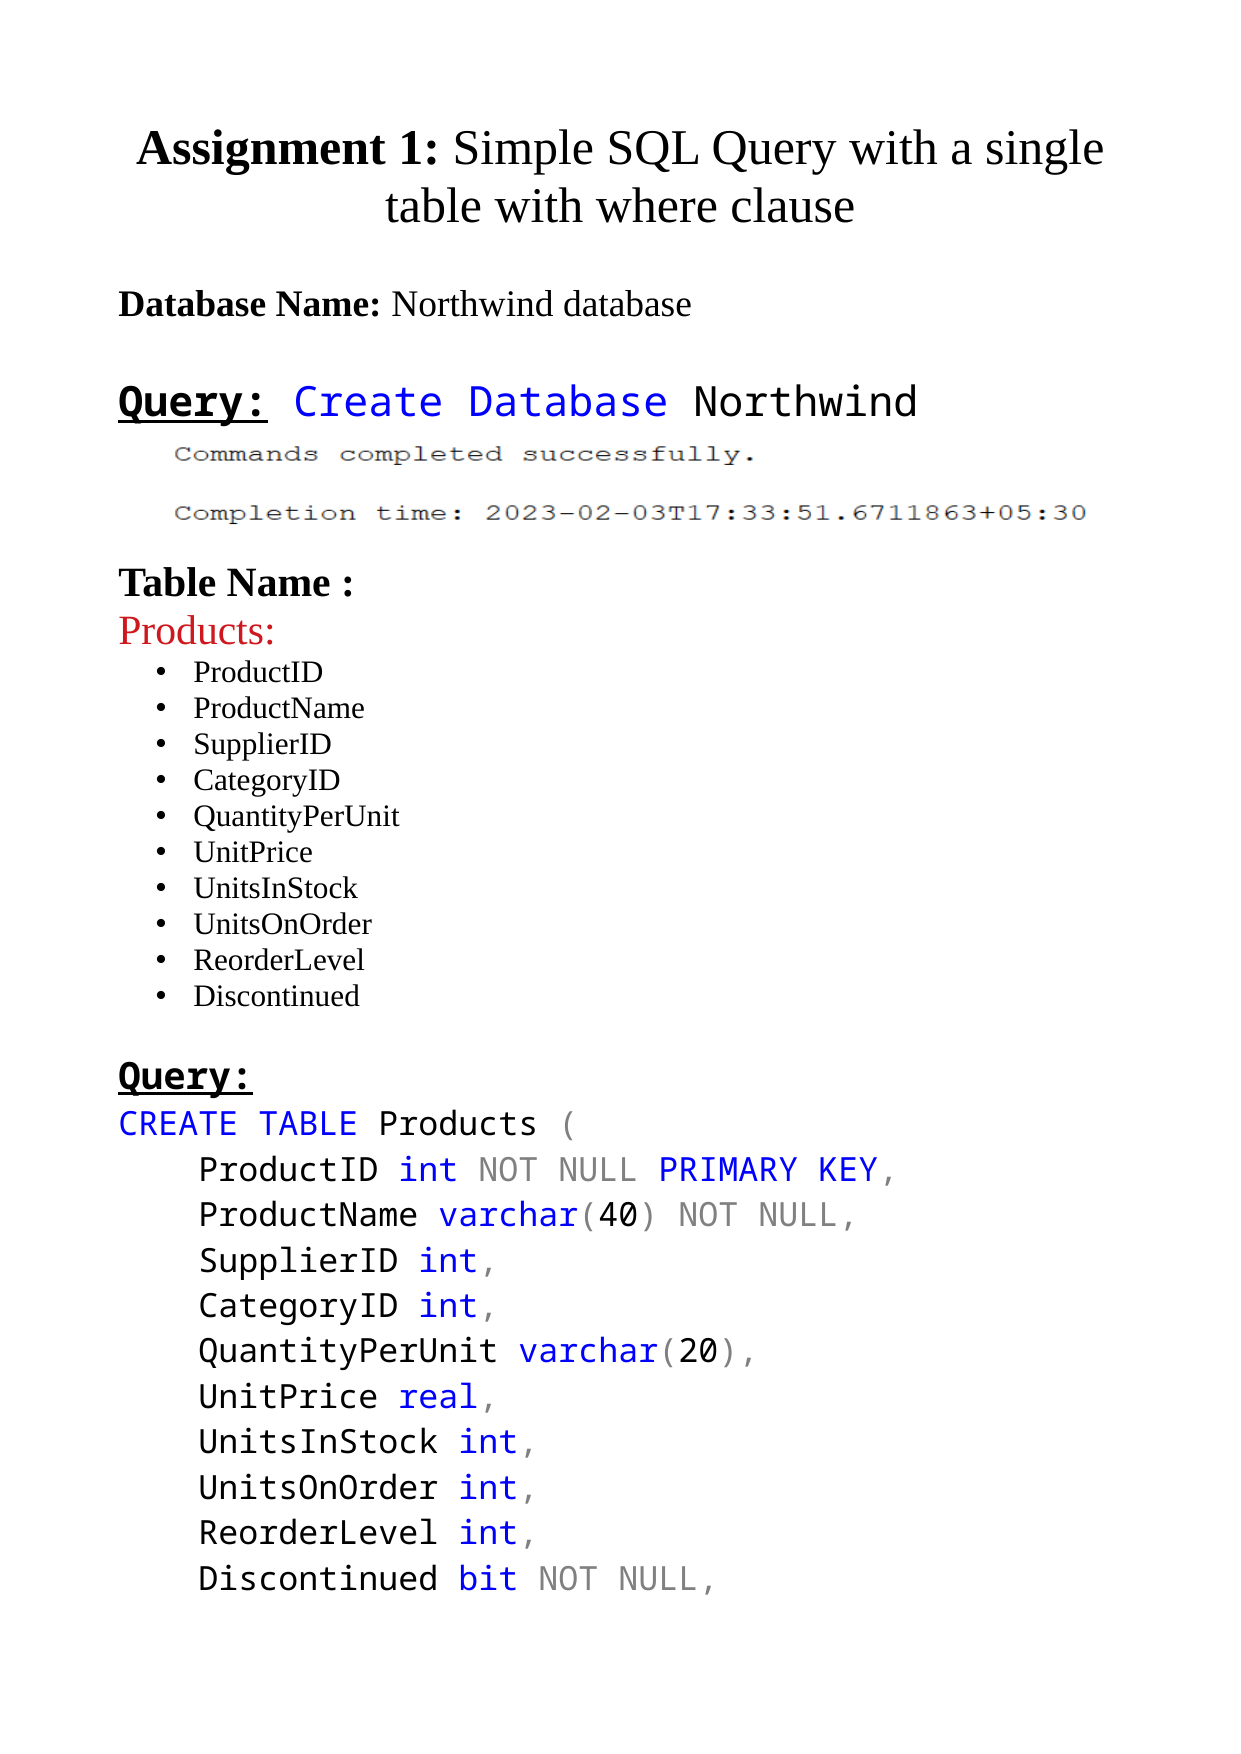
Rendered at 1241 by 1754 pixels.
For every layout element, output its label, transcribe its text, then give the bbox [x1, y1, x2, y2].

text Query: [118, 1049, 1122, 1100]
text Database Name: Northwind database [118, 281, 1122, 324]
text CREATE TABLE Products ( [118, 1100, 1122, 1146]
list ProductName [156, 690, 1122, 726]
list CategoryID [156, 762, 1122, 797]
text SupplierID int, [118, 1236, 1122, 1282]
list UnitsInStock [156, 869, 1122, 905]
list ProductID [156, 654, 1122, 690]
text UnitsInStock int, [118, 1418, 1122, 1463]
text CategoryID int, [118, 1282, 1122, 1327]
text UnitsOnOrder int, [118, 1463, 1122, 1509]
text Assignment 1: Simple SQL Query with a single table with where clause [118, 118, 1122, 233]
picture [150, 443, 1155, 558]
text QuantityPerUnit varchar(20), [118, 1327, 1122, 1373]
list SupplierID [156, 726, 1122, 762]
text Query: Create Database Northwind [118, 372, 1122, 429]
text Discontinued bit NOT NULL, [118, 1554, 1122, 1600]
text Products: [118, 606, 1122, 654]
list QuantityPerUnit [156, 797, 1122, 833]
text UnitPrice real, [118, 1373, 1122, 1418]
list UnitPrice [156, 833, 1122, 869]
list Discontinued [156, 977, 1122, 1013]
list UnitsOnOrder [156, 905, 1122, 941]
list ReorderLevel [156, 941, 1122, 977]
text Table Name : [118, 429, 1122, 606]
text ProductID int NOT NULL PRIMARY KEY, [118, 1146, 1122, 1191]
text ReorderLevel int, [118, 1509, 1122, 1554]
text ProductName varchar(40) NOT NULL, [118, 1191, 1122, 1236]
